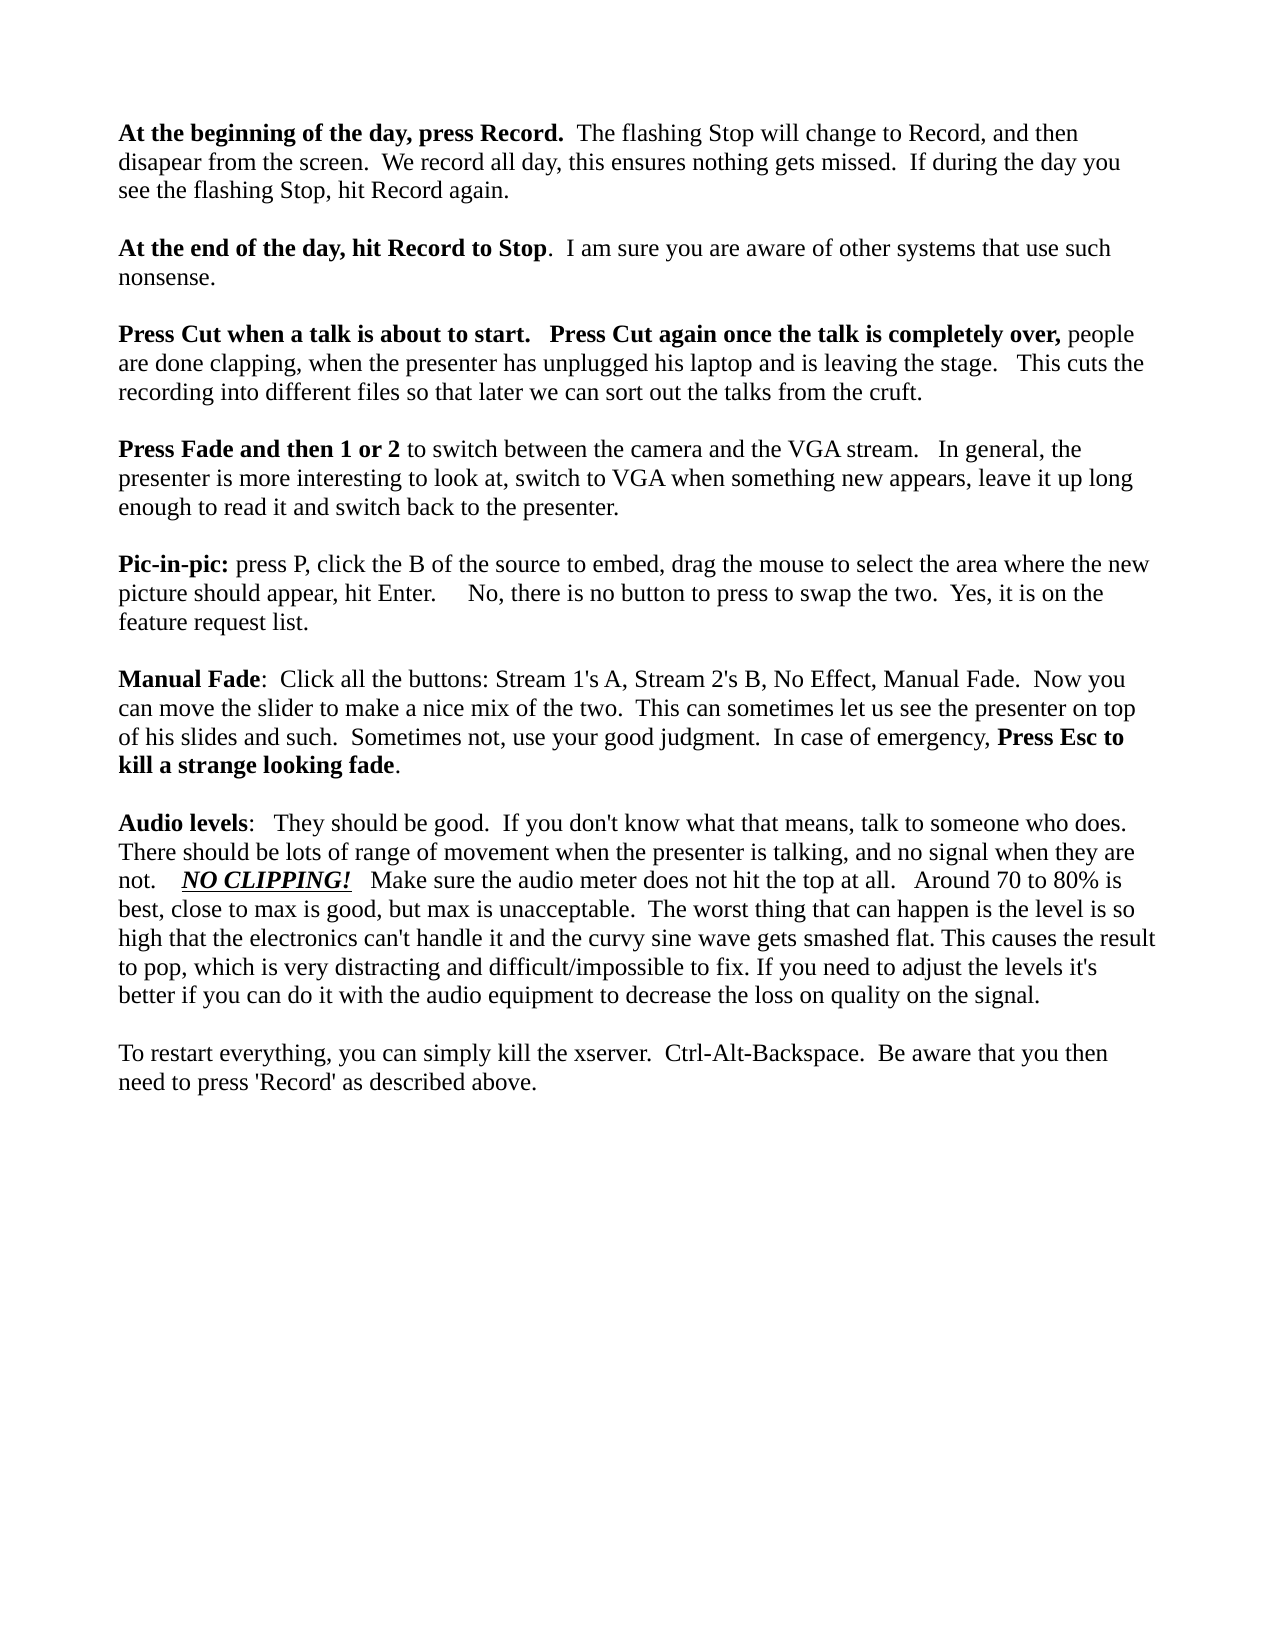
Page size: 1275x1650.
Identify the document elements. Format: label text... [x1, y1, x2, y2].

text Audio levels: They should be good. If you don't know what that means, talk to someone who does. [118, 808, 1157, 837]
text There should be lots of range of movement when the presenter is talking, and no signal when they are not. NO CLIPPING! Make sure the audio meter does not hit the top at all. Around 70 to 80% is best, close to max is good, but max is unacceptable. The worst thing that can happen is the level is so high that the electronics can't handle it and the curvy sine wave gets smashed flat. This causes the result to pop, which is very distracting and difficult/impossible to fix. If you need to adjust the levels it's better if you can do it with the audio equipment to decrease the loss on quality on the signal. [118, 837, 1157, 1009]
text Press Cut when a talk is about to start. Press Cut again once the talk is completely over, people are done clapping, when the presenter has unplugged his laptop and is leaving the stage. This cuts the recording into different files so that later we can sort out the talks from the cruft. [118, 319, 1157, 406]
text At the end of the day, hit Record to Stop. I am sure you are aware of other systems that use such nonsense. [118, 233, 1157, 291]
text Manual Fade: Click all the buttons: Stream 1's A, Stream 2's B, No Effect, Manual Fade. Now you can move the slider to make a nice mix of the two. This can sometimes let us see the presenter on top of his slides and such. Sometimes not, use your good judgment. In case of emergency, Press Esc to kill a strange looking fade. [118, 664, 1157, 779]
text Pic-in-pic: press P, click the B of the source to embed, drag the mouse to select the area where the new picture should appear, hit Enter. No, there is no button to press to swap the two. Yes, it is on the feature request list. [118, 549, 1157, 636]
text To restart everything, you can simply kill the xserver. Ctrl-Alt-Backspace. Be aware that you then need to press 'Record' as described above. [118, 1038, 1157, 1096]
text At the beginning of the day, press Record. The flashing Stop will change to Record, and then disapear from the screen. We record all day, this ensures nothing gets missed. If during the day you see the flashing Stop, hit Record again. [118, 118, 1157, 204]
text Press Fade and then 1 or 2 to switch between the camera and the VGA stream. In general, the presenter is more interesting to look at, switch to VGA when something new appears, leave it up long enough to read it and switch back to the presenter. [118, 434, 1157, 521]
